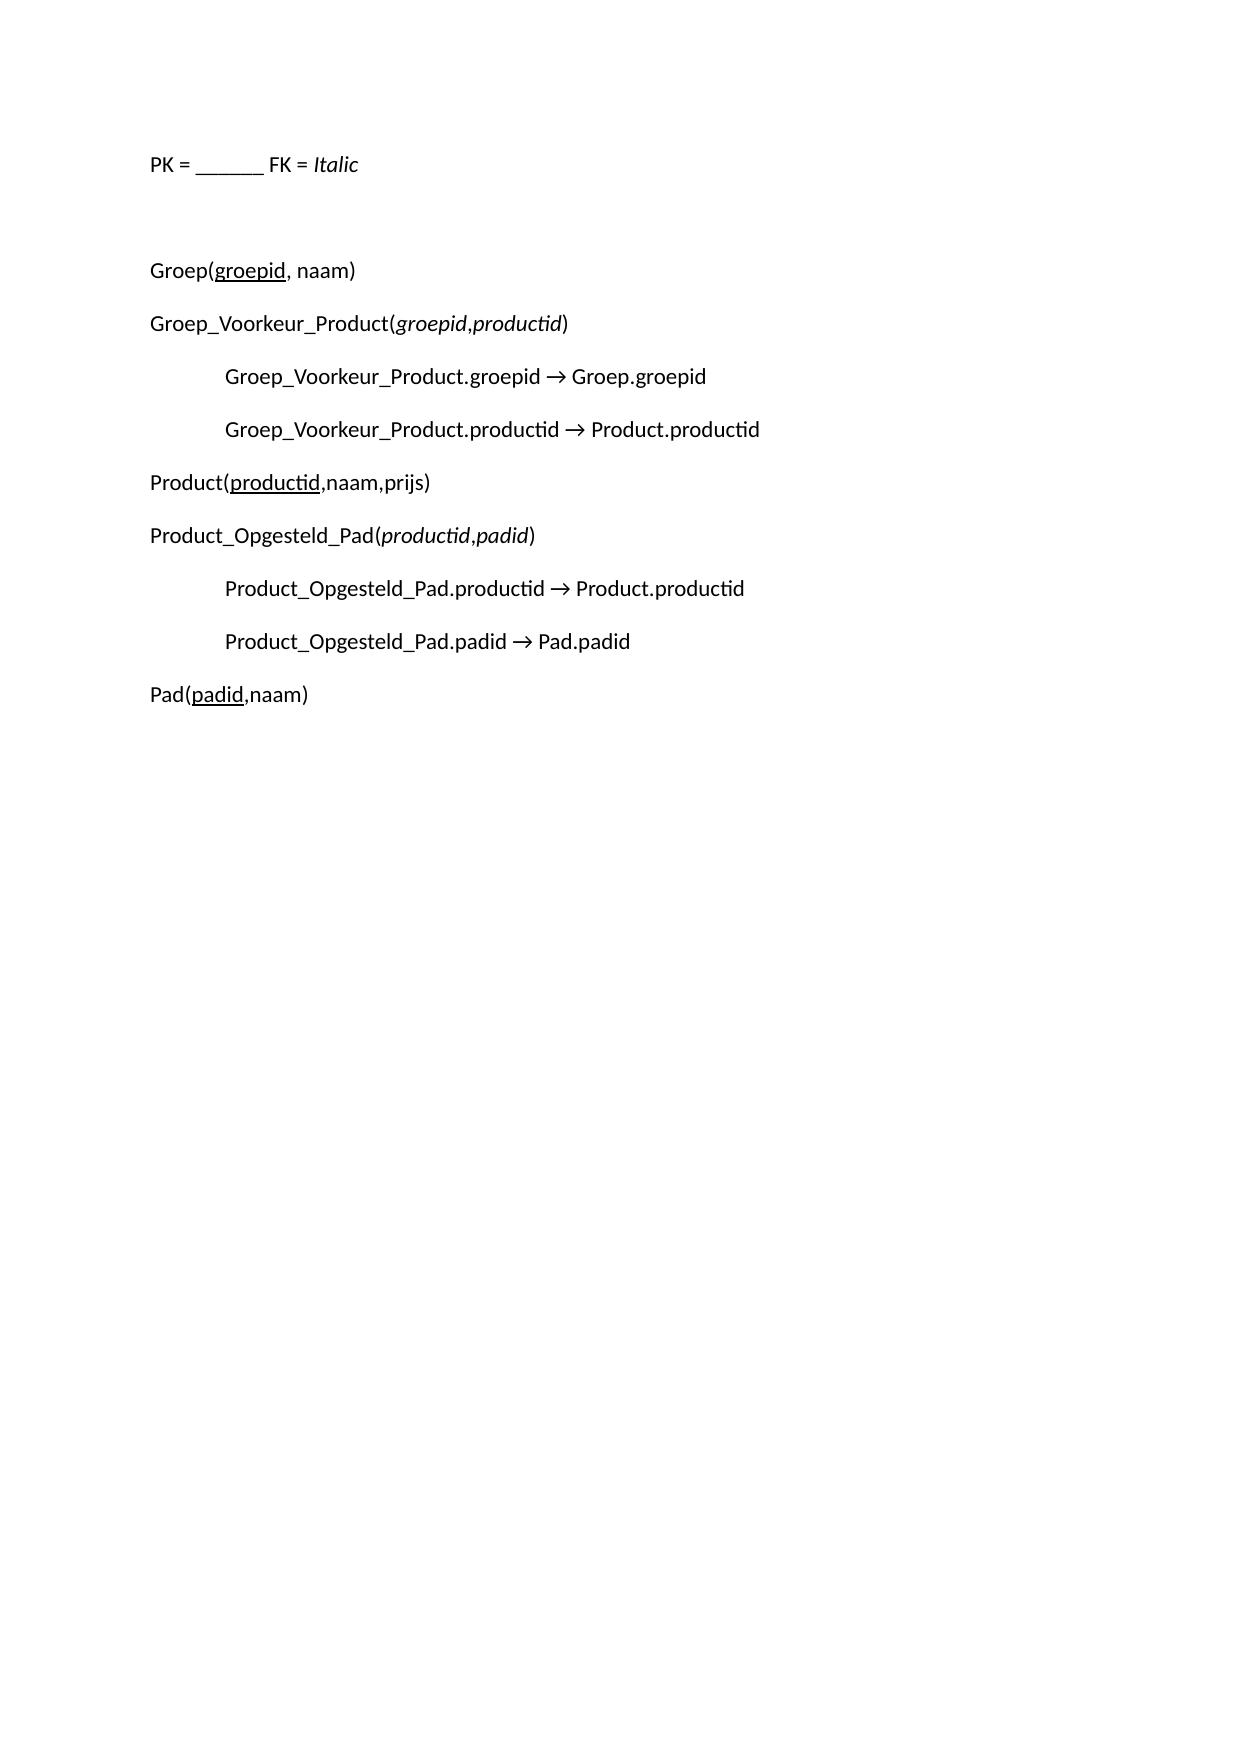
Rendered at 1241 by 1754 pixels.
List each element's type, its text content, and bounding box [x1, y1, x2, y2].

text PK = ______ FK = Italic [150, 150, 1090, 178]
text Groep_Voorkeur_Product.productid → Product.productid [150, 415, 1090, 443]
text Pad(padid,naam) [150, 680, 1090, 708]
text Product(productid,naam,prijs) [150, 468, 1090, 496]
text Product_Opgesteld_Pad.productid → Product.productid [150, 574, 1090, 602]
text Groep_Voorkeur_Product.groepid → Groep.groepid [150, 362, 1090, 390]
text Product_Opgesteld_Pad(productid,padid) [150, 521, 1090, 549]
text Groep(groepid, naam) [150, 256, 1090, 284]
text Product_Opgesteld_Pad.padid → Pad.padid [150, 627, 1090, 655]
text Groep_Voorkeur_Product(groepid,productid) [150, 309, 1090, 337]
